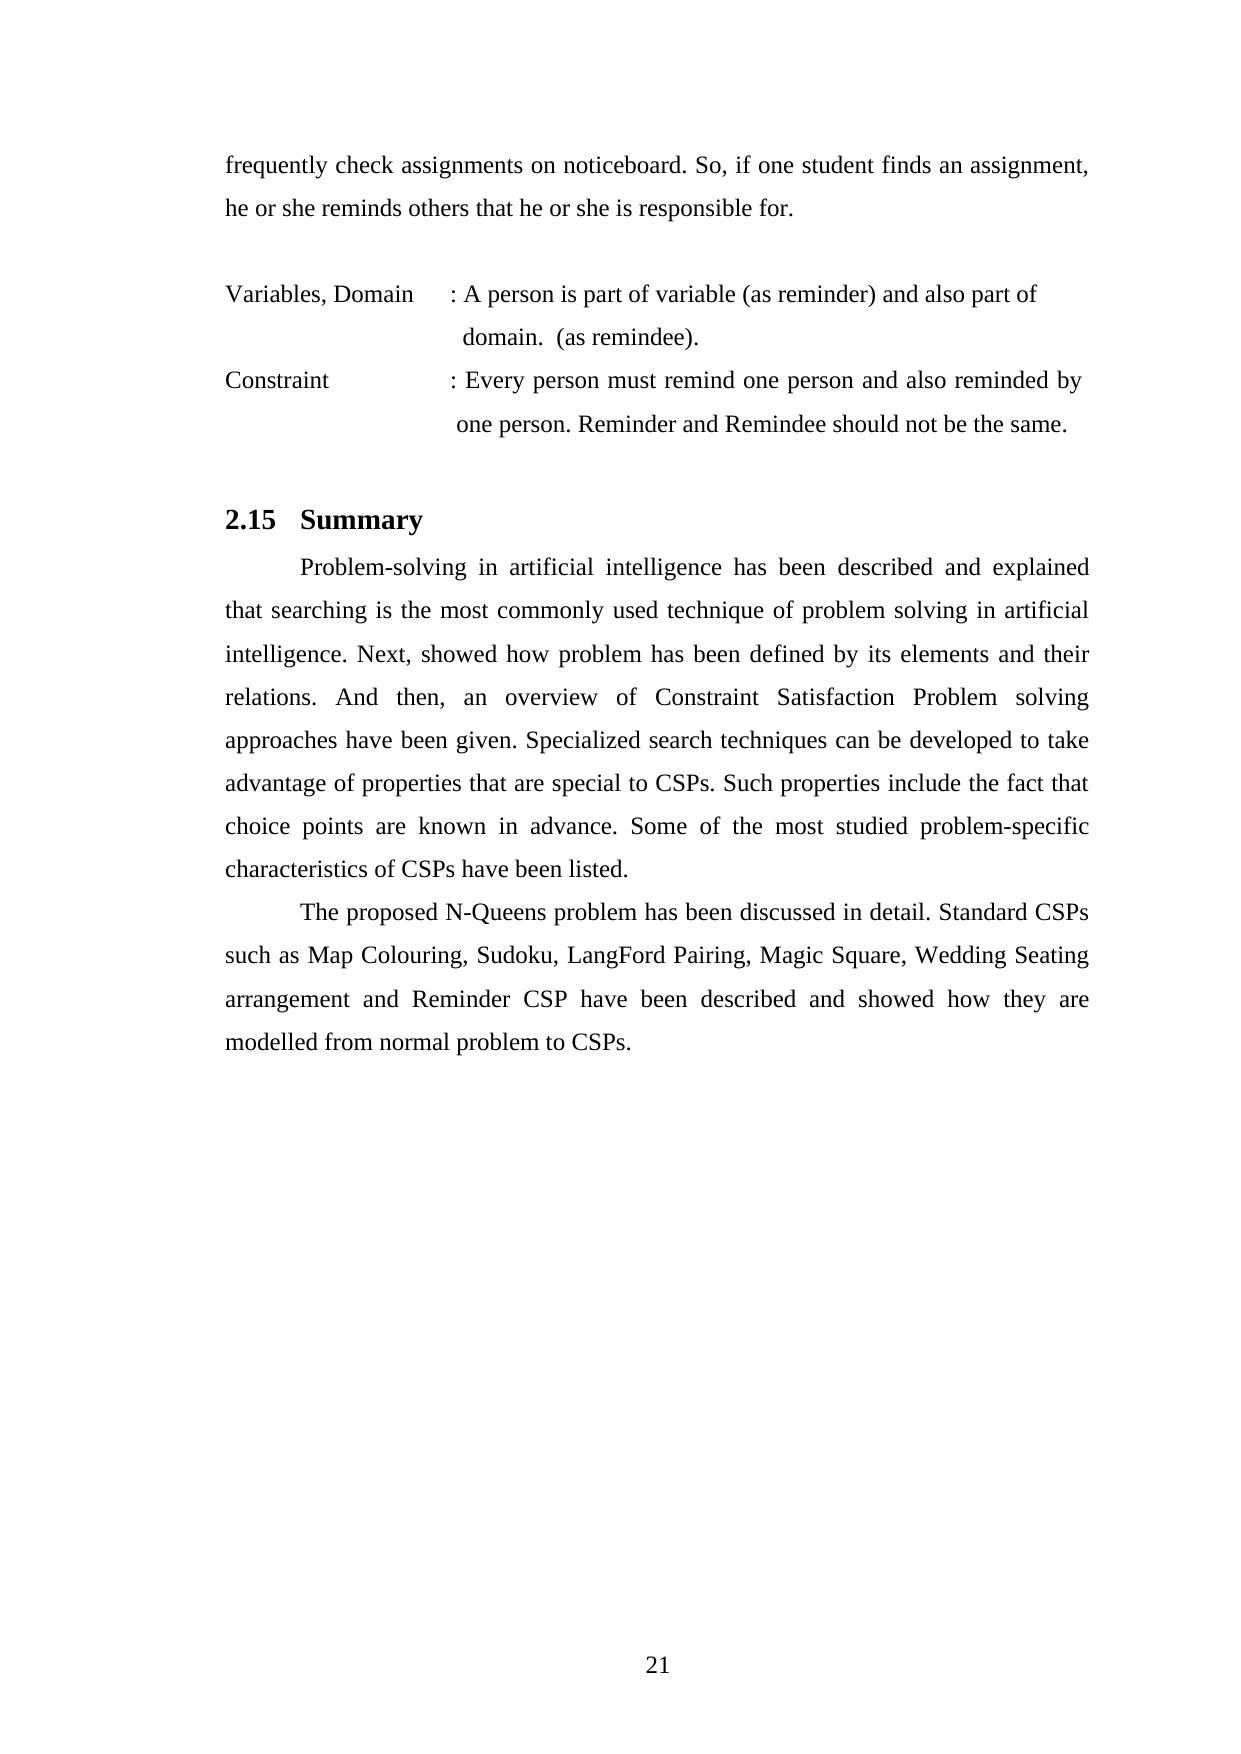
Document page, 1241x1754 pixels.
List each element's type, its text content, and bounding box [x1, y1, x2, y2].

text 2.15 Summary [225, 502, 1091, 536]
text Variables, Domain : A person is part of variable (as reminder) and also part of domain. (as remindee). [225, 279, 1091, 351]
text Problem-solving in artificial intelligence has been described and explained that searching is the most commonly used technique of problem solving in artificial intelligence. Next, showed how problem has been defined by its elements and their relations. And then, an overview of Constraint Satisfaction Problem solving approaches have been given. Specialized search techniques can be developed to take advantage of properties that are special to CSPs. Such properties include the fact that choice points are known in advance. Some of the most studied problem-specific characteristics of CSPs have been listed. [225, 552, 1091, 883]
text frequently check assignments on noticeboard. So, if one student finds an assignment, he or she reminds others that he or she is responsible for. [225, 150, 1091, 222]
text The proposed N-Queens problem has been discussed in detail. Standard CSPs such as Map Colouring, Sudoku, LangFord Pairing, Magic Square, Wedding Seating arrangement and Reminder CSP have been described and showed how they are modelled from normal problem to CSPs. [225, 897, 1091, 1056]
text Constraint : Every person must remind one person and also reminded by one person. Reminder and Remindee should not be the same. [225, 366, 1091, 437]
